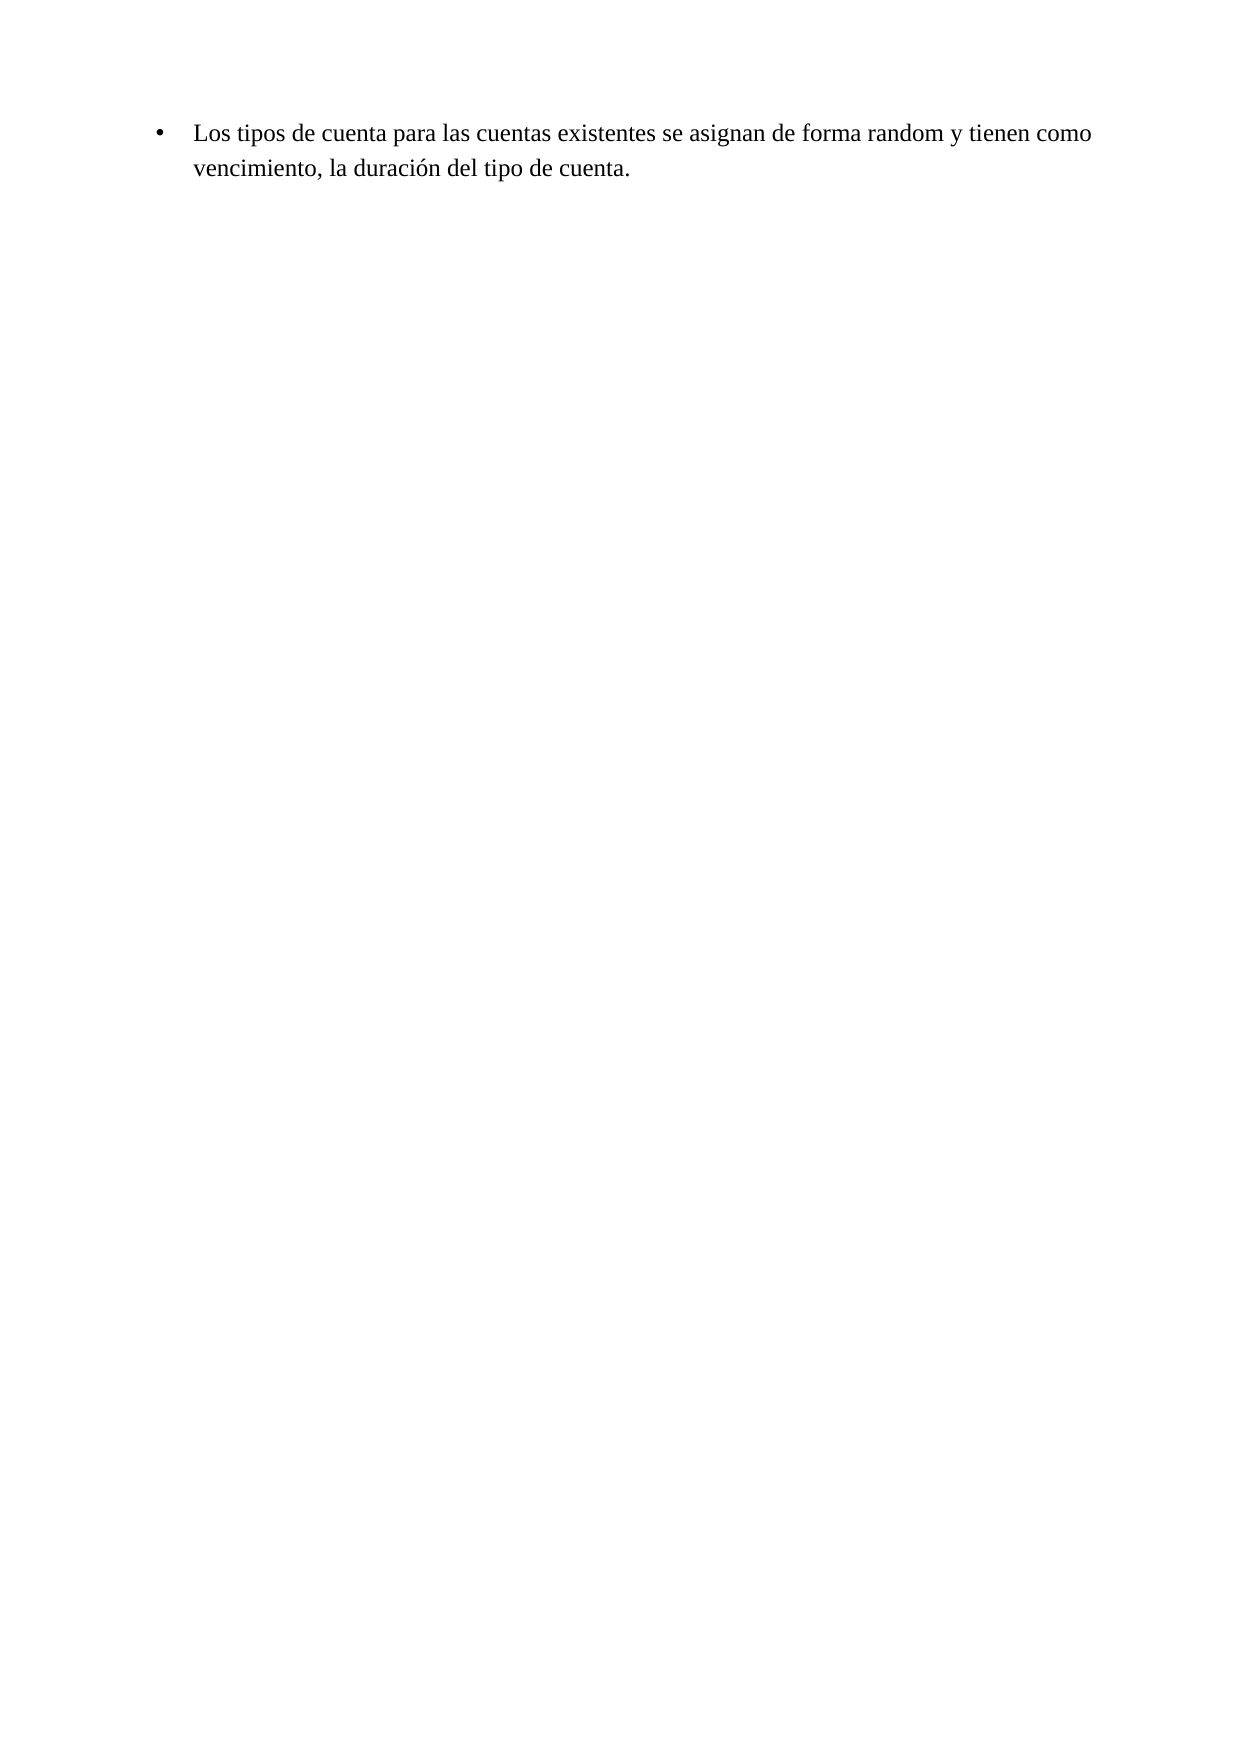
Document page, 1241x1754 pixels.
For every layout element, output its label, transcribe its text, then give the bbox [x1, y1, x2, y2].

list Los tipos de cuenta para las cuentas existentes se asignan de forma random y tienen como vencimiento, la duración del tipo de cuenta. [156, 118, 1122, 181]
